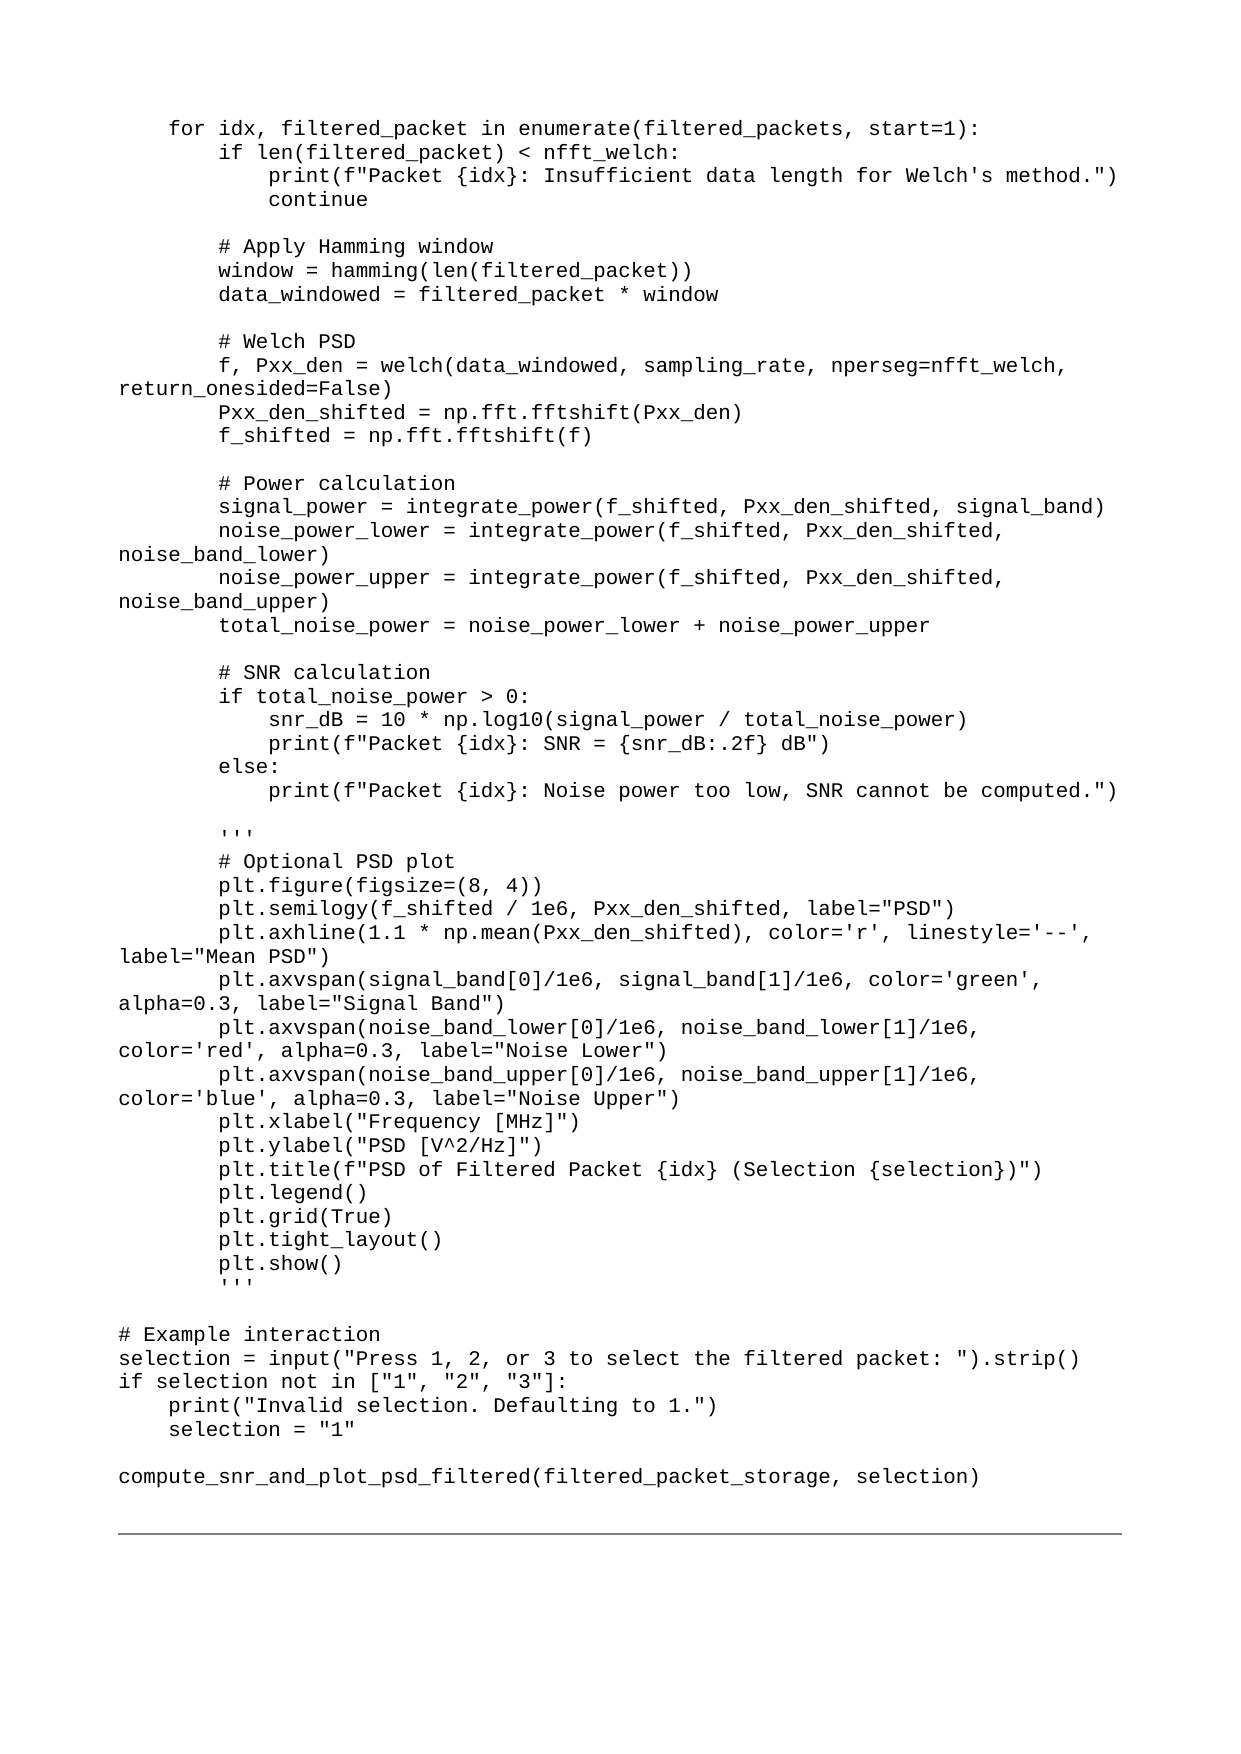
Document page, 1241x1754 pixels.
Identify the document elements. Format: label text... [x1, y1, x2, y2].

text f_shifted = np.fft.fftshift(f) [118, 426, 1122, 449]
text plt.axvspan(signal_band[0]/1e6, signal_band[1]/1e6, color='green', alpha=0.3, label="Signal Band") [118, 969, 1122, 1017]
text else: [118, 757, 1122, 780]
text continue [118, 189, 1122, 213]
text data_windowed = filtered_packet * window [118, 284, 1122, 307]
text plt.semilogy(f_shifted / 1e6, Pxx_den_shifted, label="PSD") [118, 898, 1122, 922]
text plt.axhline(1.1 * np.mean(Pxx_den_shifted), color='r', linestyle='--', label="Mean PSD") [118, 922, 1122, 969]
text snr_dB = 10 * np.log10(signal_power / total_noise_power) [118, 709, 1122, 733]
text compute_snr_and_plot_psd_filtered(filtered_packet_storage, selection) [118, 1466, 1122, 1489]
text noise_power_upper = integrate_power(f_shifted, Pxx_den_shifted, noise_band_upper) [118, 567, 1122, 615]
text window = hamming(len(filtered_packet)) [118, 260, 1122, 284]
text total_noise_power = noise_power_lower + noise_power_upper [118, 615, 1122, 638]
text plt.legend() [118, 1182, 1122, 1206]
text ''' [118, 827, 1122, 851]
text selection = "1" [118, 1419, 1122, 1442]
text print("Invalid selection. Defaulting to 1.") [118, 1395, 1122, 1419]
text # Apply Hamming window [118, 236, 1122, 260]
text plt.title(f"PSD of Filtered Packet {idx} (Selection {selection})") [118, 1158, 1122, 1182]
text print(f"Packet {idx}: Noise power too low, SNR cannot be computed.") [118, 780, 1122, 804]
text print(f"Packet {idx}: Insufficient data length for Welch's method.") [118, 165, 1122, 189]
text # SNR calculation [118, 662, 1122, 686]
text print(f"Packet {idx}: SNR = {snr_dB:.2f} dB") [118, 733, 1122, 757]
text Pxx_den_shifted = np.fft.fftshift(Pxx_den) [118, 402, 1122, 426]
text plt.axvspan(noise_band_lower[0]/1e6, noise_band_lower[1]/1e6, color='red', alpha=0.3, label="Noise Lower") [118, 1017, 1122, 1064]
text plt.show() [118, 1253, 1122, 1277]
text plt.axvspan(noise_band_upper[0]/1e6, noise_band_upper[1]/1e6, color='blue', alpha=0.3, label="Noise Upper") [118, 1064, 1122, 1111]
text if len(filtered_packet) < nfft_welch: [118, 142, 1122, 165]
text for idx, filtered_packet in enumerate(filtered_packets, start=1): [118, 118, 1122, 142]
text # Example interaction [118, 1324, 1122, 1348]
text noise_power_lower = integrate_power(f_shifted, Pxx_den_shifted, noise_band_lower) [118, 520, 1122, 567]
text # Optional PSD plot [118, 851, 1122, 875]
text if selection not in ["1", "2", "3"]: [118, 1371, 1122, 1395]
text # Power calculation [118, 473, 1122, 496]
text selection = input("Press 1, 2, or 3 to select the filtered packet: ").strip() [118, 1348, 1122, 1371]
text plt.tight_layout() [118, 1229, 1122, 1253]
text signal_power = integrate_power(f_shifted, Pxx_den_shifted, signal_band) [118, 496, 1122, 520]
text if total_noise_power > 0: [118, 686, 1122, 709]
text plt.figure(figsize=(8, 4)) [118, 875, 1122, 898]
text ''' [118, 1277, 1122, 1300]
text plt.ylabel("PSD [V^2/Hz]") [118, 1135, 1122, 1158]
text plt.xlabel("Frequency [MHz]") [118, 1111, 1122, 1135]
text plt.grid(True) [118, 1206, 1122, 1229]
text # Welch PSD [118, 331, 1122, 354]
text f, Pxx_den = welch(data_windowed, sampling_rate, nperseg=nfft_welch, return_onesided=False) [118, 354, 1122, 402]
